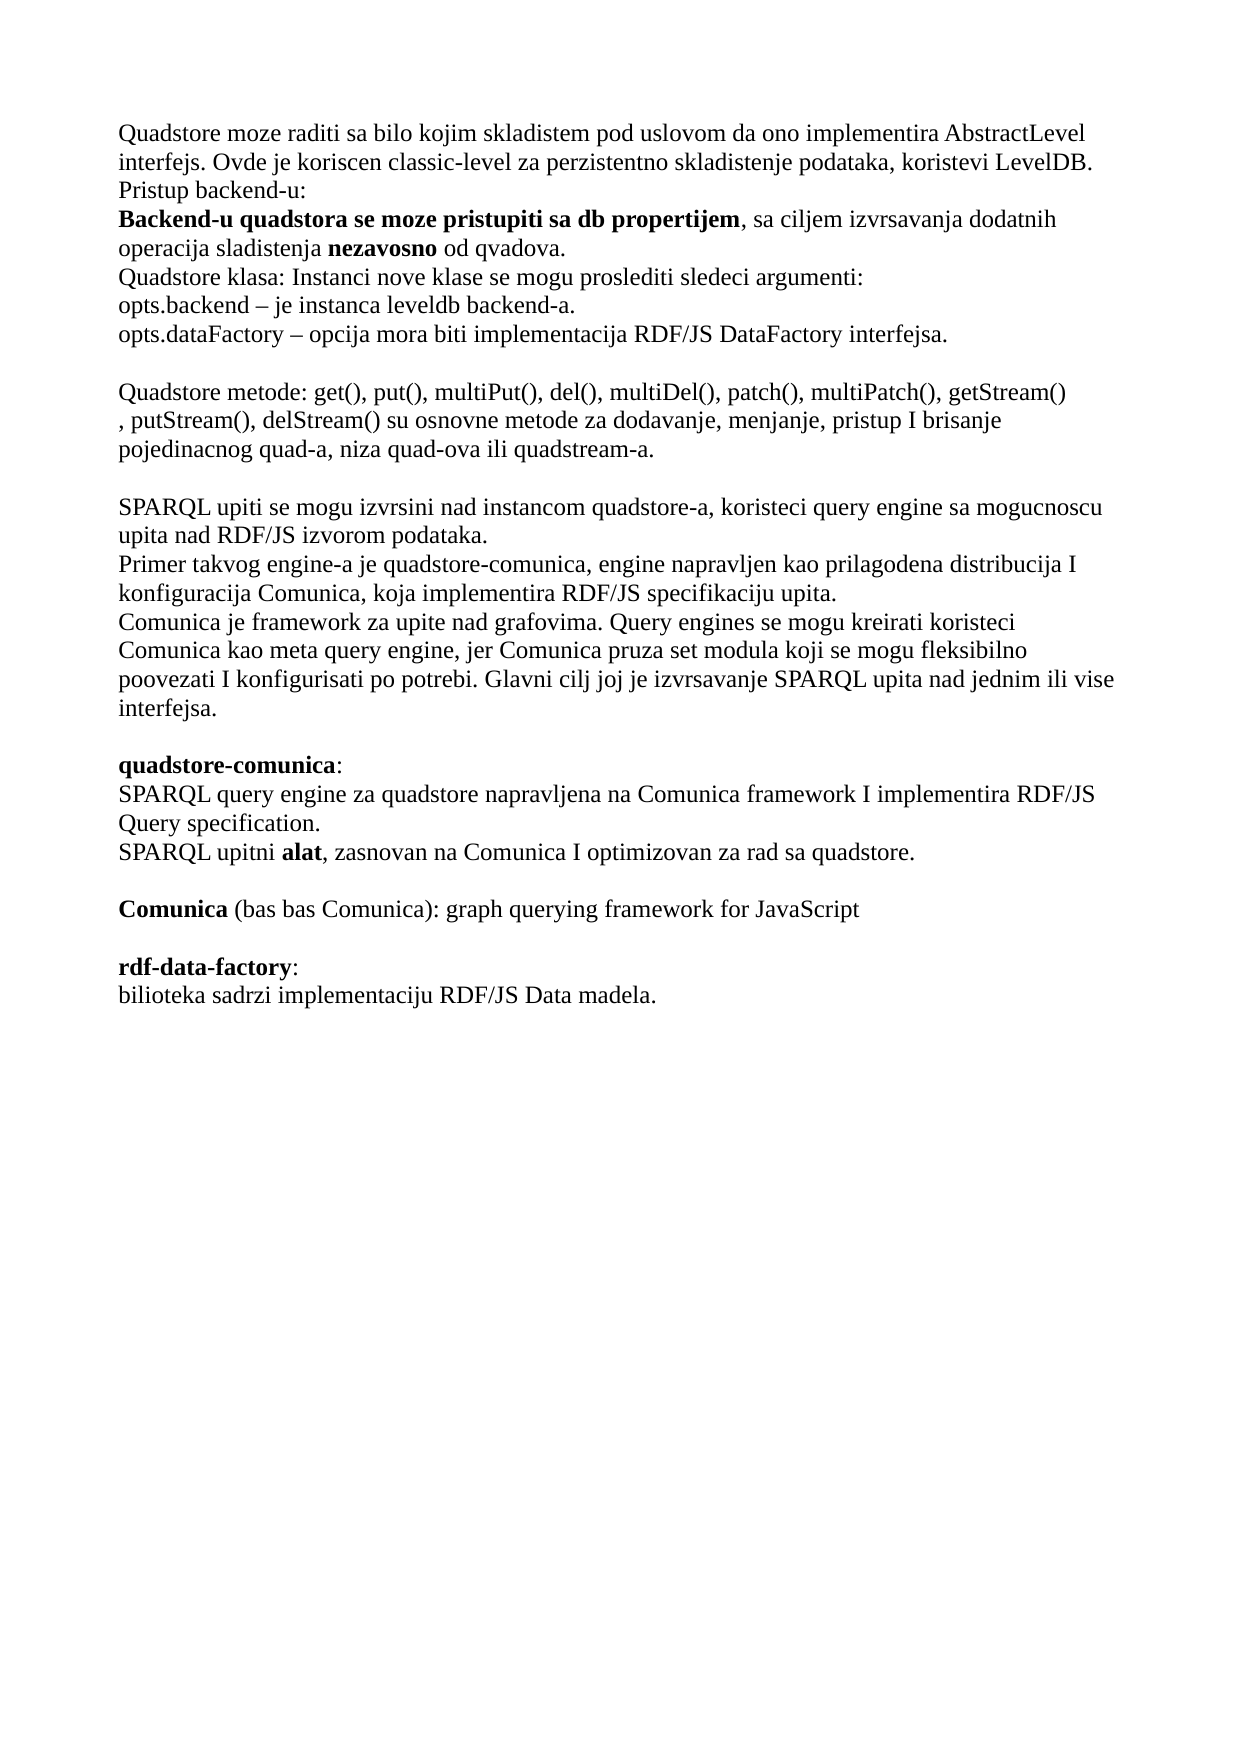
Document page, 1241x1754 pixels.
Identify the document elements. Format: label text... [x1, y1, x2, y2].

text Quadstore metode: get(), put(), multiPut(), del(), multiDel(), patch(), multiPatch(), getStream() [118, 377, 1122, 406]
text rdf-data-factory: [118, 952, 1122, 981]
text , putStream(), delStream() su osnovne metode za dodavanje, menjanje, pristup I brisanje pojedinacnog quad-a, niza quad-ova ili quadstream-a. [118, 406, 1122, 463]
text Comunica je framework za upite nad grafovima. Query engines se mogu kreirati koristeci Comunica kao meta query engine, jer Comunica pruza set modula koji se mogu fleksibilno poovezati I konfigurisati po potrebi. Glavni cilj joj je izvrsavanje SPARQL upita nad jednim ili vise interfejsa. [118, 607, 1122, 722]
text opts.backend – je instanca leveldb backend-a. [118, 291, 1122, 319]
text Pristup backend-u: [118, 176, 1122, 204]
text Quadstore moze raditi sa bilo kojim skladistem pod uslovom da ono implementira AbstractLevel interfejs. Ovde je koriscen classic-level za perzistentno skladistenje podataka, koristevi LevelDB. [118, 118, 1122, 176]
text opts.dataFactory – opcija mora biti implementacija RDF/JS DataFactory interfejsa. [118, 319, 1122, 348]
text Primer takvog engine-a je quadstore-comunica, engine napravljen kao prilagodena distribucija I konfiguracija Comunica, koja implementira RDF/JS specifikaciju upita. [118, 549, 1122, 607]
text Backend-u quadstora se moze pristupiti sa db propertijem, sa ciljem izvrsavanja dodatnih operacija sladistenja nezavosno od qvadova. [118, 204, 1122, 262]
text bilioteka sadrzi implementaciju RDF/JS Data madela. [118, 981, 1122, 1009]
text SPARQL upitni alat, zasnovan na Comunica I optimizovan za rad sa quadstore. [118, 837, 1122, 866]
text quadstore-comunica: [118, 751, 1122, 779]
text SPARQL query engine za quadstore napravljena na Comunica framework I implementira RDF/JS Query specification. [118, 779, 1122, 837]
text Comunica (bas bas Comunica): graph querying framework for JavaScript [118, 894, 1122, 923]
text Quadstore klasa: Instanci nove klase se mogu proslediti sledeci argumenti: [118, 262, 1122, 291]
text SPARQL upiti se mogu izvrsini nad instancom quadstore-a, koristeci query engine sa mogucnoscu upita nad RDF/JS izvorom podataka. [118, 492, 1122, 549]
